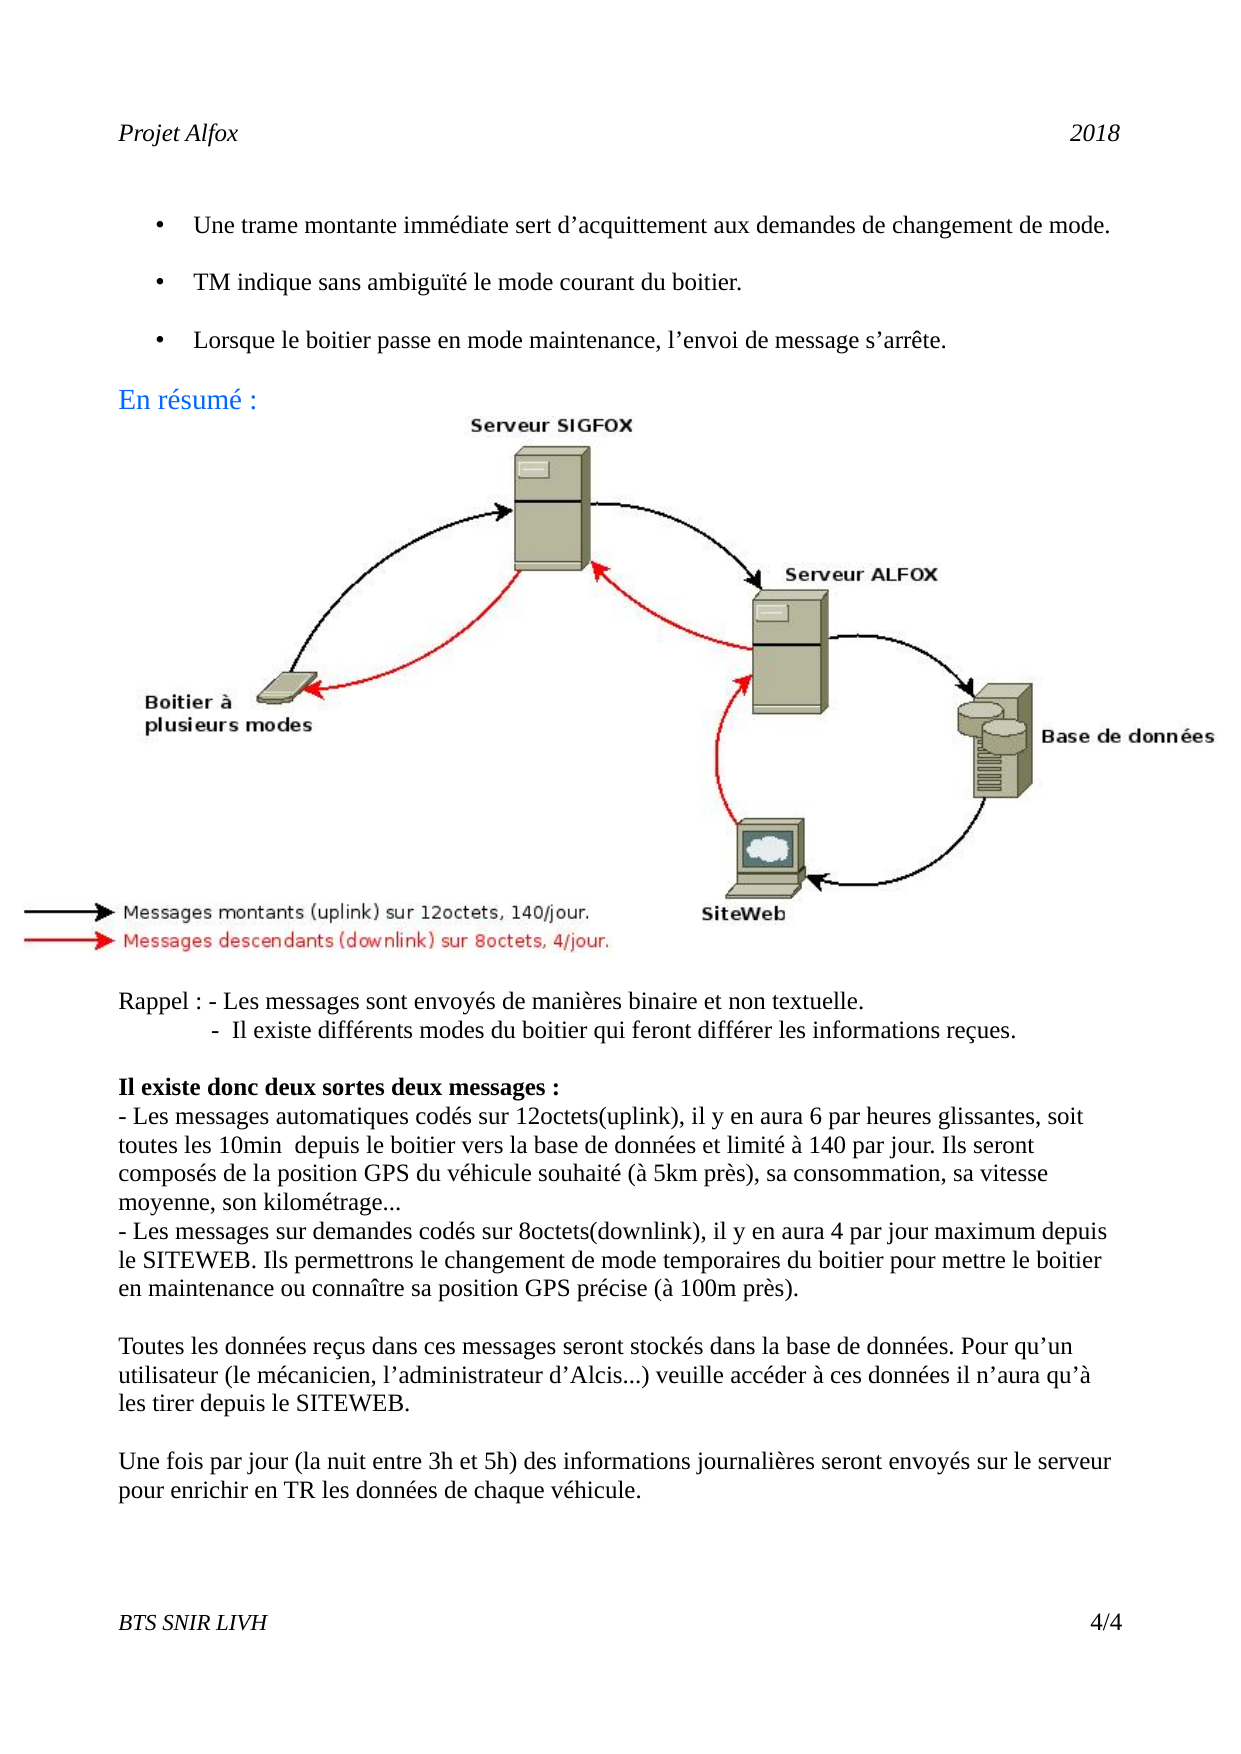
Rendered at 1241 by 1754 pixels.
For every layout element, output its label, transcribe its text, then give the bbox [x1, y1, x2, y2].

list Lorsque le boitier passe en mode maintenance, l’envoi de message s’arrête. [156, 325, 1122, 354]
text Toutes les données reçus dans ces messages seront stockés dans la base de données. Pour qu’un utilisateur (le mécanicien, l’administrateur d’Alcis...) veuille accéder à ces données il n’aura qu’à les tirer depuis le SITEWEB. [118, 1331, 1122, 1417]
text - Les messages sur demandes codés sur 8octets(downlink), il y en aura 4 par jour maximum depuis le SITEWEB. Ils permettrons le changement de mode temporaires du boitier pour mettre le boitier en maintenance ou connaître sa position GPS précise (à 100m près). [118, 1216, 1122, 1302]
text Il existe donc deux sortes deux messages : [118, 1072, 1122, 1101]
text En résumé : [118, 382, 1122, 416]
text Une fois par jour (la nuit entre 3h et 5h) des informations journalières seront envoyés sur le serveur pour enrichir en TR les données de chaque véhicule. [118, 1446, 1122, 1503]
text Rappel : - Les messages sont envoyés de manières binaire et non textuelle. [118, 986, 1122, 1015]
list Une trame montante immédiate sert d’acquittement aux demandes de changement de mode. [156, 210, 1122, 239]
picture [23, 416, 1217, 953]
list TM indique sans ambiguïté le mode courant du boitier. [156, 267, 1122, 296]
text - Il existe différents modes du boitier qui feront différer les informations reçues. [118, 1015, 1122, 1043]
text - Les messages automatiques codés sur 12octets(uplink), il y en aura 6 par heures glissantes, soit toutes les 10min depuis le boitier vers la base de données et limité à 140 par jour. Ils seront composés de la position GPS du véhicule souhaité (à 5km près), sa consommation, sa vitesse moyenne, son kilométrage... [118, 1101, 1122, 1216]
